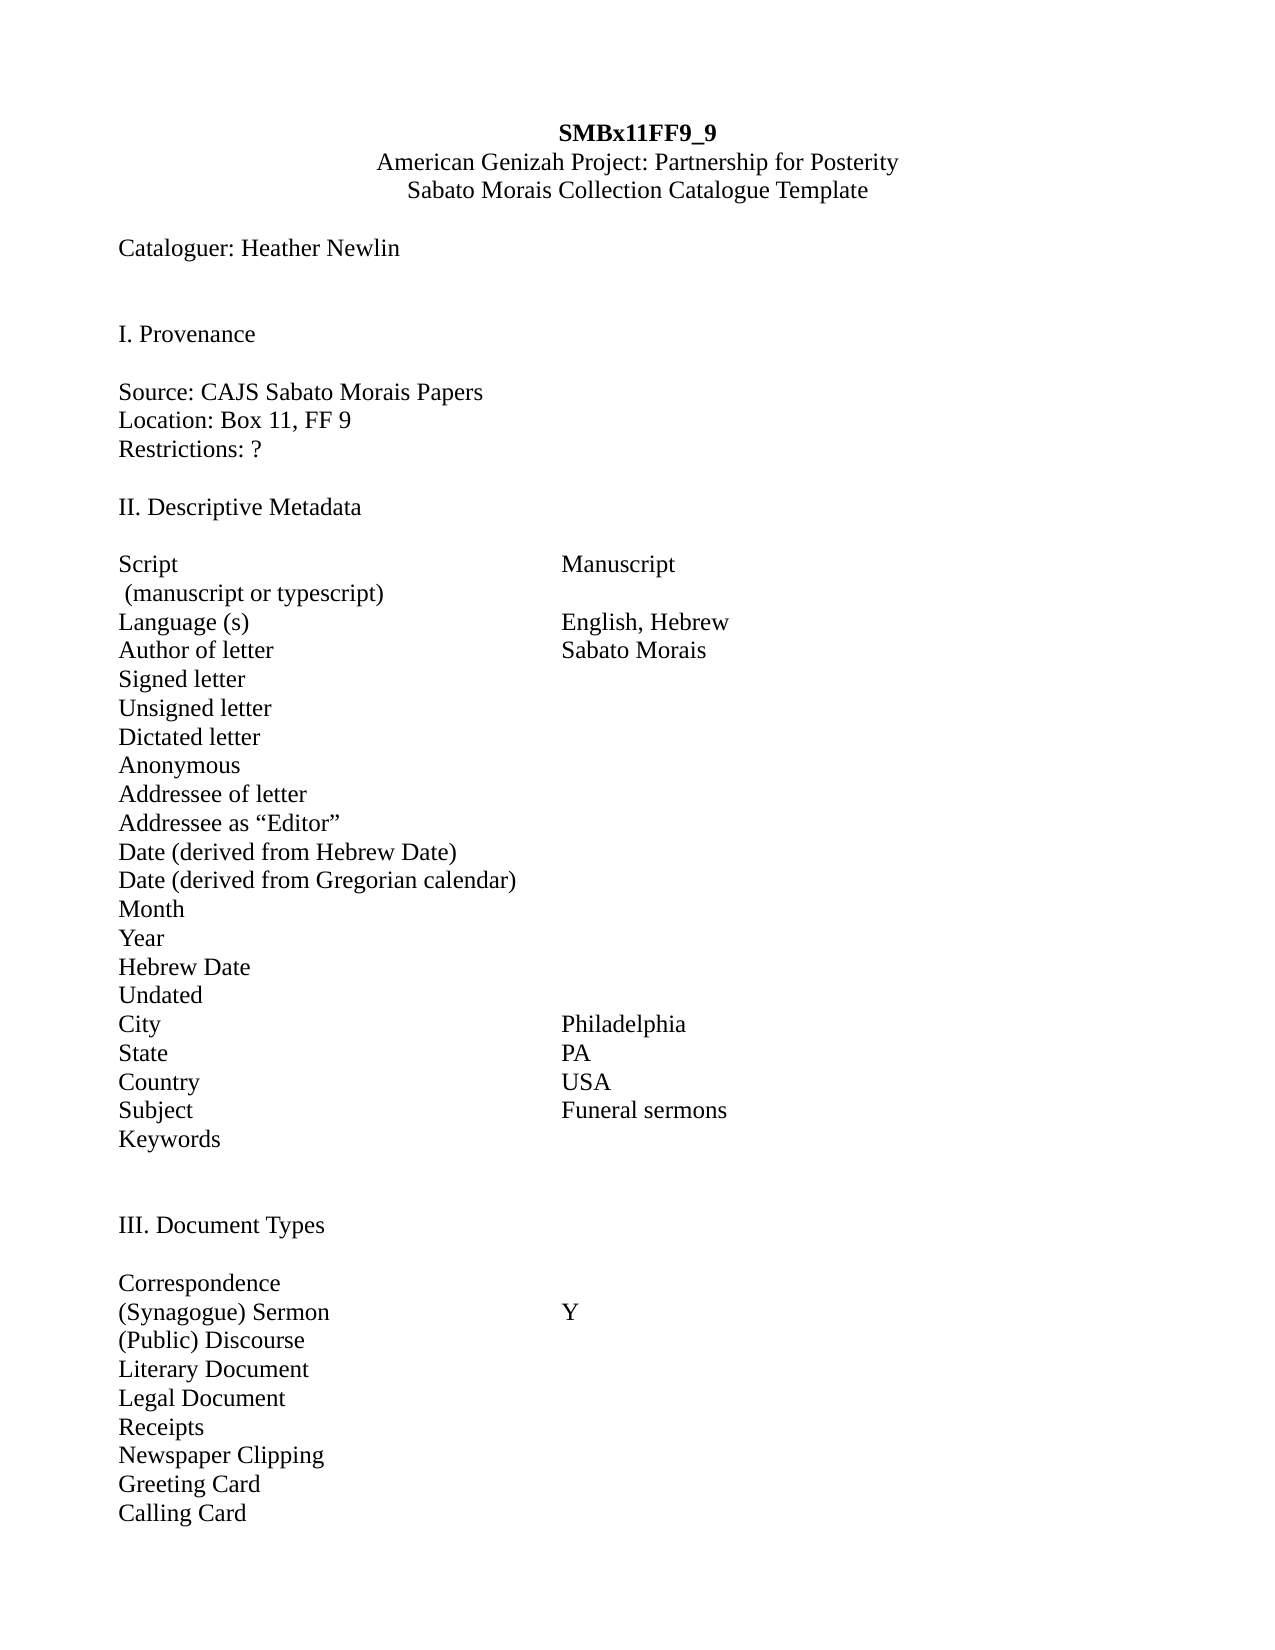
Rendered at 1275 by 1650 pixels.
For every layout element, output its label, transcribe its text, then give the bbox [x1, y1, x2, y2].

text Script Manuscript [118, 549, 1157, 578]
text Keywords [118, 1124, 1157, 1153]
text Anonymous [118, 751, 1157, 779]
text Source: CAJS Sabato Morais Papers [118, 377, 1157, 406]
text Undated [118, 981, 1157, 1009]
text Newspaper Clipping [118, 1441, 1157, 1469]
text Cataloguer: Heather Newlin [118, 233, 1157, 262]
text Dictated letter [118, 722, 1157, 751]
text Greeting Card [118, 1469, 1157, 1498]
text I. Provenance [118, 319, 1157, 348]
text Signed letter [118, 664, 1157, 693]
text Legal Document [118, 1383, 1157, 1412]
text Month [118, 894, 1157, 923]
text Country USA [118, 1067, 1157, 1096]
text (Public) Discourse [118, 1326, 1157, 1354]
text Correspondence [118, 1268, 1157, 1297]
text Addressee of letter [118, 779, 1157, 808]
text Date (derived from Hebrew Date) [118, 837, 1157, 866]
text Addressee as “Editor” [118, 808, 1157, 837]
text Receipts [118, 1412, 1157, 1441]
text American Genizah Project: Partnership for Posterity [118, 147, 1157, 176]
text Subject Funeral sermons [118, 1096, 1157, 1124]
text Restrictions: ? [118, 434, 1157, 463]
text (Synagogue) Sermon Y [118, 1297, 1157, 1326]
text Author of letter Sabato Morais [118, 636, 1157, 664]
text III. Document Types [118, 1211, 1157, 1239]
text Calling Card [118, 1498, 1157, 1527]
text Literary Document [118, 1354, 1157, 1383]
text Date (derived from Gregorian calendar) [118, 866, 1157, 894]
text (manuscript or typescript) [118, 578, 1157, 607]
text State PA [118, 1038, 1157, 1067]
text Year [118, 923, 1157, 952]
text Unsigned letter [118, 693, 1157, 722]
text City Philadelphia [118, 1009, 1157, 1038]
text Sabato Morais Collection Catalogue Template [118, 176, 1157, 204]
text SMBx11FF9_9 [118, 118, 1157, 147]
text Location: Box 11, FF 9 [118, 406, 1157, 434]
text Language (s) English, Hebrew [118, 607, 1157, 636]
text Hebrew Date [118, 952, 1157, 981]
text II. Descriptive Metadata [118, 492, 1157, 521]
